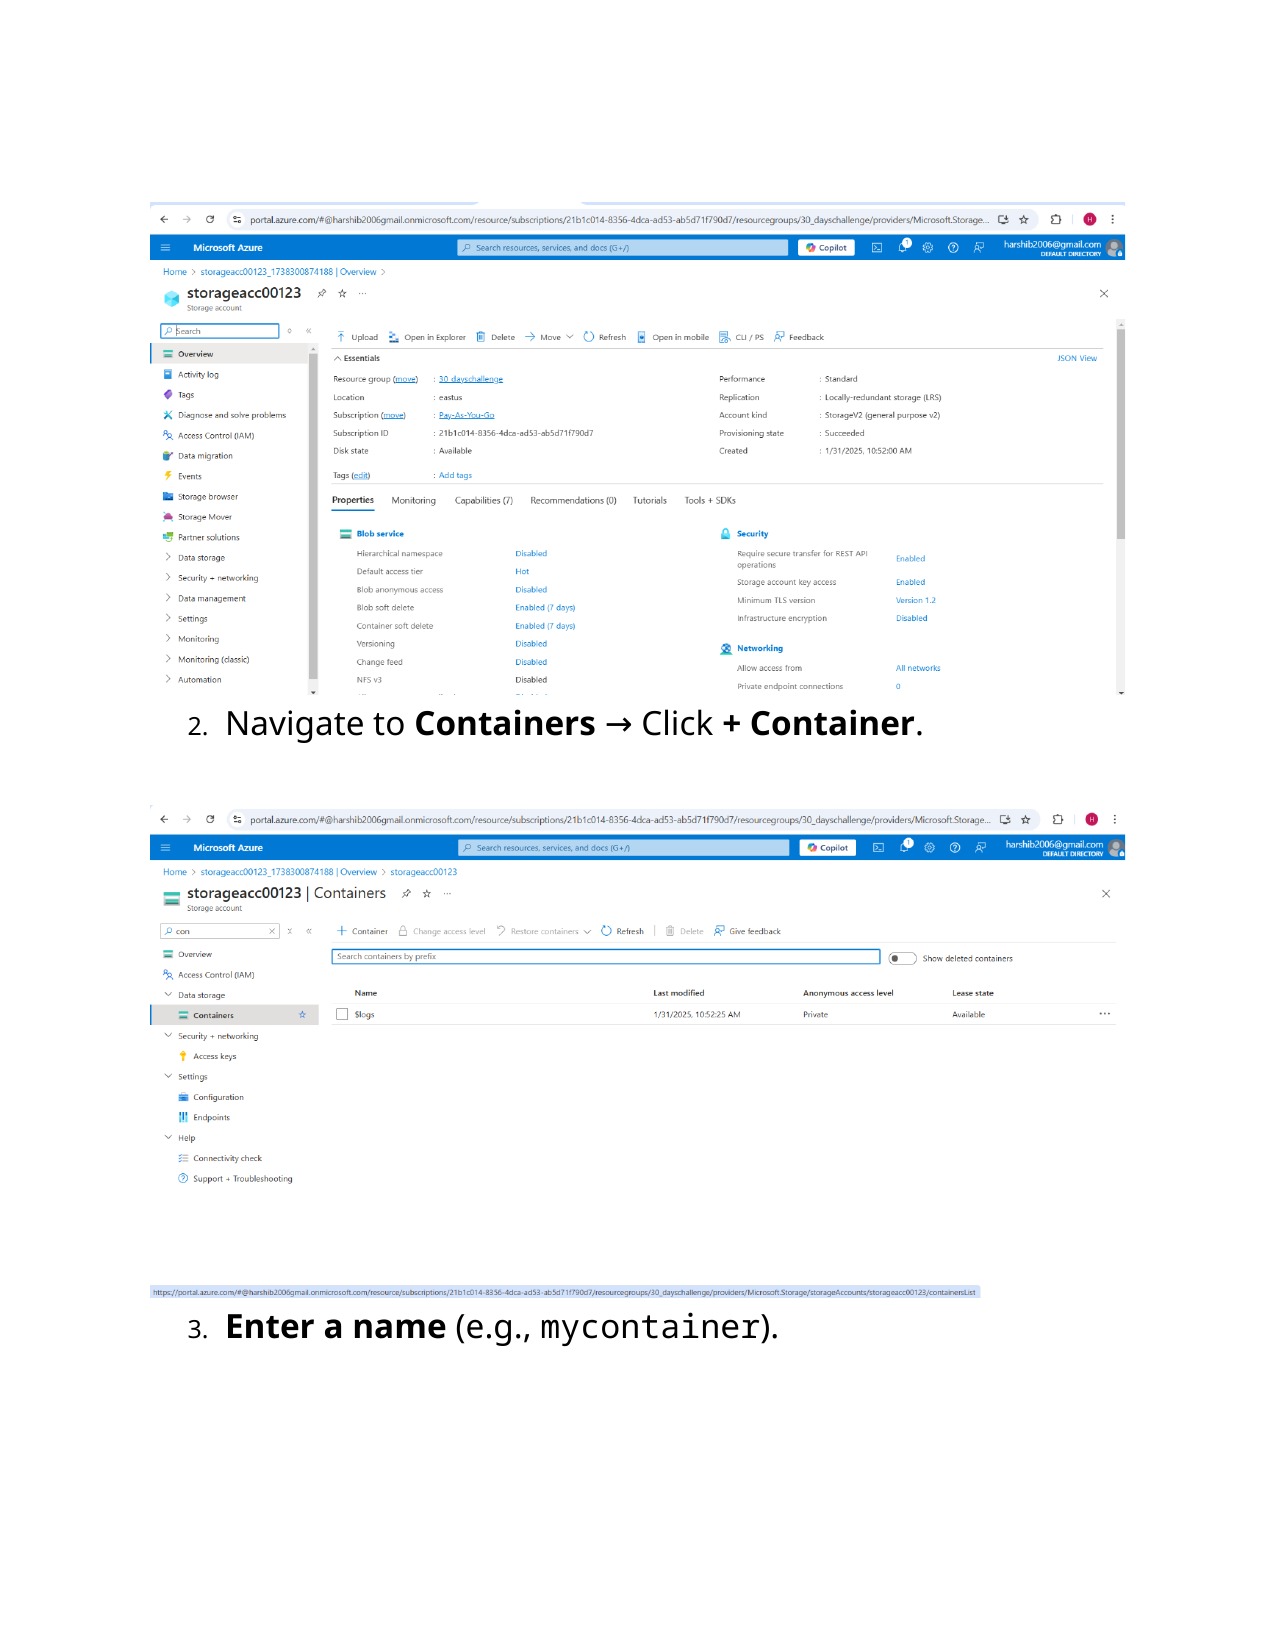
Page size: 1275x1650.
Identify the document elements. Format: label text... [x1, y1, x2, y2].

list Navigate to Containers → Click + Container. [187, 700, 1125, 746]
list Enter a name (e.g., mycontainer). [187, 1303, 1125, 1348]
